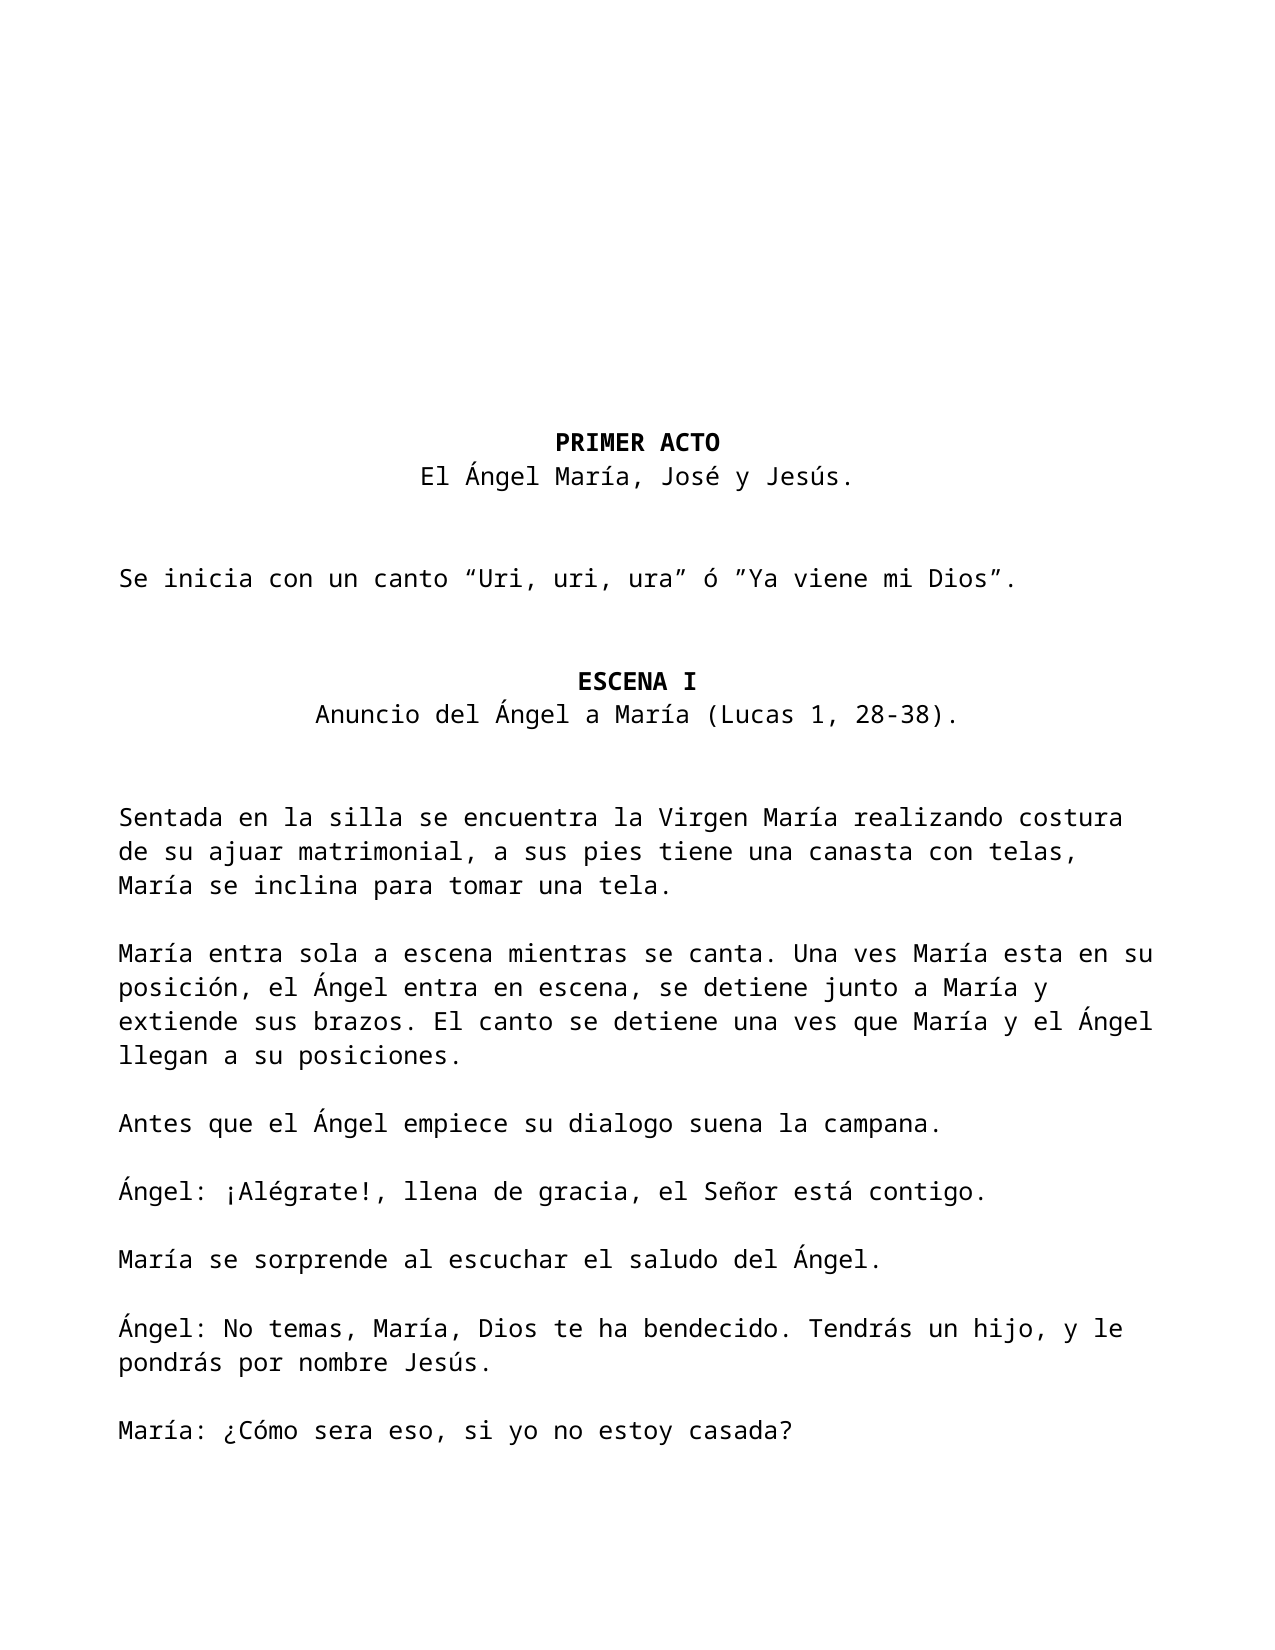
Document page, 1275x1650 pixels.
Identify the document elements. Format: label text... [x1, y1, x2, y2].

text ESCENA I [118, 663, 1157, 697]
text Ángel: No temas, María, Dios te ha bendecido. Tendrás un hijo, y le pondrás por nombre Jesús. [118, 1310, 1157, 1378]
text María: ¿Cómo sera eso, si yo no estoy casada? [118, 1412, 1157, 1447]
text Ángel: ¡Alégrate!, llena de gracia, el Señor está contigo. [118, 1174, 1157, 1208]
text El Ángel María, José y Jesús. [118, 459, 1157, 493]
text PRIMER ACTO [118, 425, 1157, 459]
text Anuncio del Ángel a María (Lucas 1, 28-38). [118, 697, 1157, 731]
text María entra sola a escena mientras se canta. Una ves María esta en su posición, el Ángel entra en escena, se detiene junto a María y extiende sus brazos. El canto se detiene una ves que María y el Ángel llegan a su posiciones. [118, 936, 1157, 1072]
text Sentada en la silla se encuentra la Virgen María realizando costura de su ajuar matrimonial, a sus pies tiene una canasta con telas, María se inclina para tomar una tela. [118, 799, 1157, 902]
text María se sorprende al escuchar el saludo del Ángel. [118, 1242, 1157, 1276]
text Antes que el Ángel empiece su dialogo suena la campana. [118, 1106, 1157, 1140]
text Se inicia con un canto “Uri, uri, ura” ó ”Ya viene mi Dios”. [118, 561, 1157, 595]
